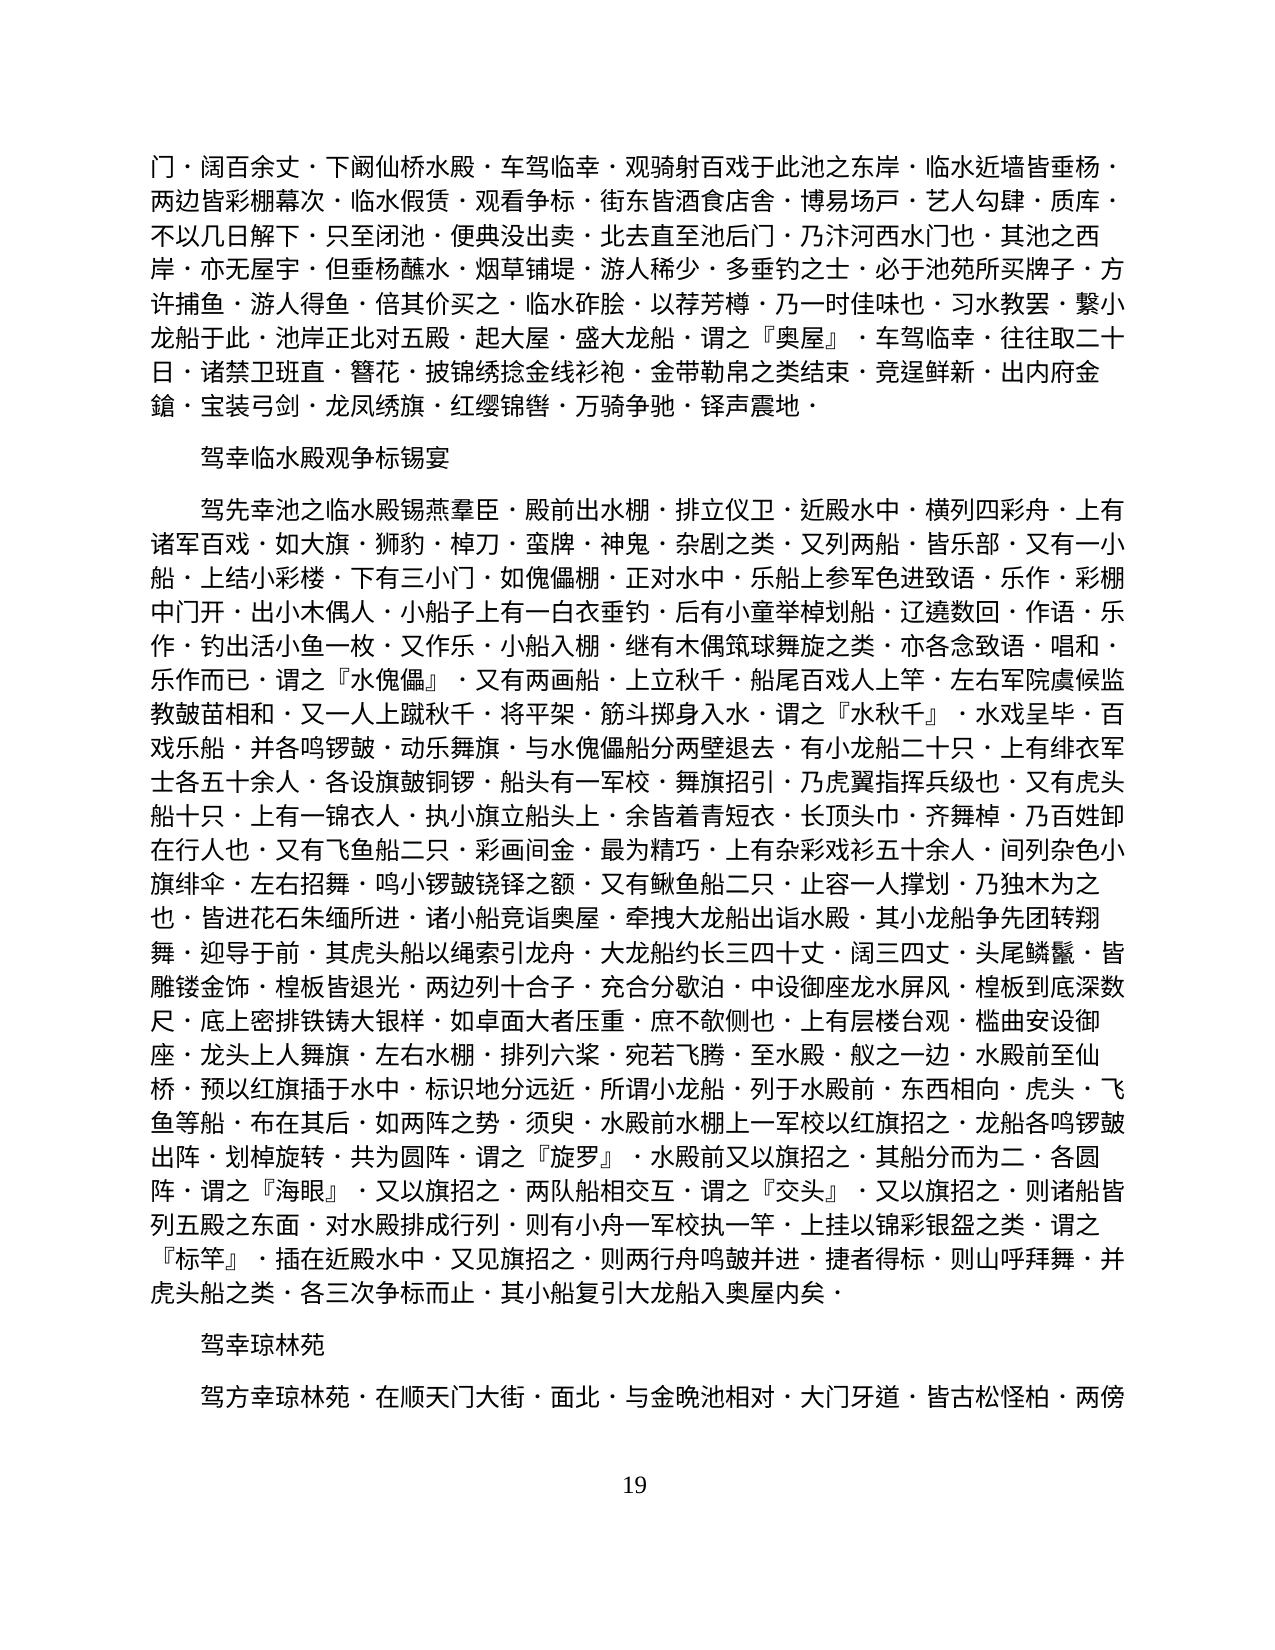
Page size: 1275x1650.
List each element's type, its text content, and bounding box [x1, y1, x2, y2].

text 驾方幸琼林苑．在顺天门大街．面北．与金晩池相对．大门牙道．皆古松怪柏．两傍 [150, 1380, 1125, 1414]
text 驾幸临水殿观争标锡宴 [150, 440, 1125, 474]
text 驾幸琼林苑 [150, 1328, 1125, 1362]
text 驾先幸池之临水殿锡燕羣臣．殿前出水棚．排立仪卫．近殿水中．横列四彩舟．上有诸军百戏．如大旗．狮豹．棹刀．蛮牌．神鬼．杂剧之类．又列两船．皆乐部．又有一小船．上结小彩楼．下有三小门．如傀儡棚．正对水中．乐船上参军色进致语．乐作．彩棚中门开．出小木偶人．小船子上有一白衣垂钓．后有小童举棹划船．辽遶数回．作语．乐作．钓出活小鱼一枚．又作乐．小船入棚．继有木偶筑球舞旋之类．亦各念致语．唱和．乐作而已．谓之『水傀儡』．又有两画船．上立秋千．船尾百戏人上竿．左右军院虞候监教皷苗相和．又一人上蹴秋千．将平架．筋斗掷身入水．谓之『水秋千』．水戏呈毕．百戏乐船．并各鸣锣皷．动乐舞旗．与水傀儡船分两壁退去．有小龙船二十只．上有绯衣军士各五十余人．各设旗皷铜锣．船头有一军校．舞旗招引．乃虎翼指挥兵级也．又有虎头船十只．上有一锦衣人．执小旗立船头上．余皆着青短衣．长顶头巾．齐舞棹．乃百姓卸在行人也．又有飞鱼船二只．彩画间金．最为精巧．上有杂彩戏衫五十余人．间列杂色小旗绯伞．左右招舞．鸣小锣皷铙铎之额．又有鳅鱼船二只．止容一人撑划．乃独木为之也．皆进花石朱缅所进．诸小船竞诣奥屋．牵拽大龙船出诣水殿．其小龙船争先团转翔舞．迎导于前．其虎头船以绳索引龙舟．大龙船约长三四十丈．阔三四丈．头尾鳞鬣．皆雕镂金饰．楻板皆退光．两边列十合子．充合分歇泊．中设御座龙水屏风．楻板到底深数尺．底上密排铁铸大银样．如卓面大者压重．庶不欹侧也．上有层楼台观．槛曲安设御座．龙头上人舞旗．左右水棚．排列六桨．宛若飞腾．至水殿．舣之一边．水殿前至仙桥．预以红旗插于水中．标识地分远近．所谓小龙船．列于水殿前．东西相向．虎头．飞鱼等船．布在其后．如两阵之势．须臾．水殿前水棚上一军校以红旗招之．龙船各鸣锣皷出阵．划棹旋转．共为圆阵．谓之『旋罗』．水殿前又以旗招之．其船分而为二．各圆阵．谓之『海眼』．又以旗招之．两队船相交互．谓之『交头』．又以旗招之．则诸船皆列五殿之东面．对水殿排成行列．则有小舟一军校执一竿．上挂以锦彩银盌之类．谓之『标竿』．插在近殿水中．又见旗招之．则两行舟鸣皷并进．捷者得标．则山呼拜舞．并虎头船之类．各三次争标而止．其小船复引大龙船入奥屋内矣． [150, 492, 1125, 1310]
text 门．阔百余丈．下阚仙桥水殿．车驾临幸．观骑射百戏于此池之东岸．临水近墙皆垂杨．两边皆彩棚幕次．临水假赁．观看争标．街东皆酒食店舎．博易场戸．艺人勾肆．质库．不以几日解下．只至闭池．便典没出卖．北去直至池后门．乃汴河西水门也．其池之西岸．亦无屋宇．但垂杨蘸水．烟草铺堤．游人稀少．多垂钓之士．必于池苑所买牌子．方许捕鱼．游人得鱼．倍其价买之．临水砟脍．以荐芳樽．乃一时佳味也．习水教罢．繋小龙船于此．池岸正北对五殿．起大屋．盛大龙船．谓之『奥屋』．车驾临幸．往往取二十日．诸禁卫班直．簪花．披锦绣捻金线衫袍．金带勒帛之类结束．竞逞鲜新．出内府金鎗．宝装弓剑．龙凤绣旗．红缨锦辔．万骑争驰．铎声震地． [150, 150, 1125, 422]
